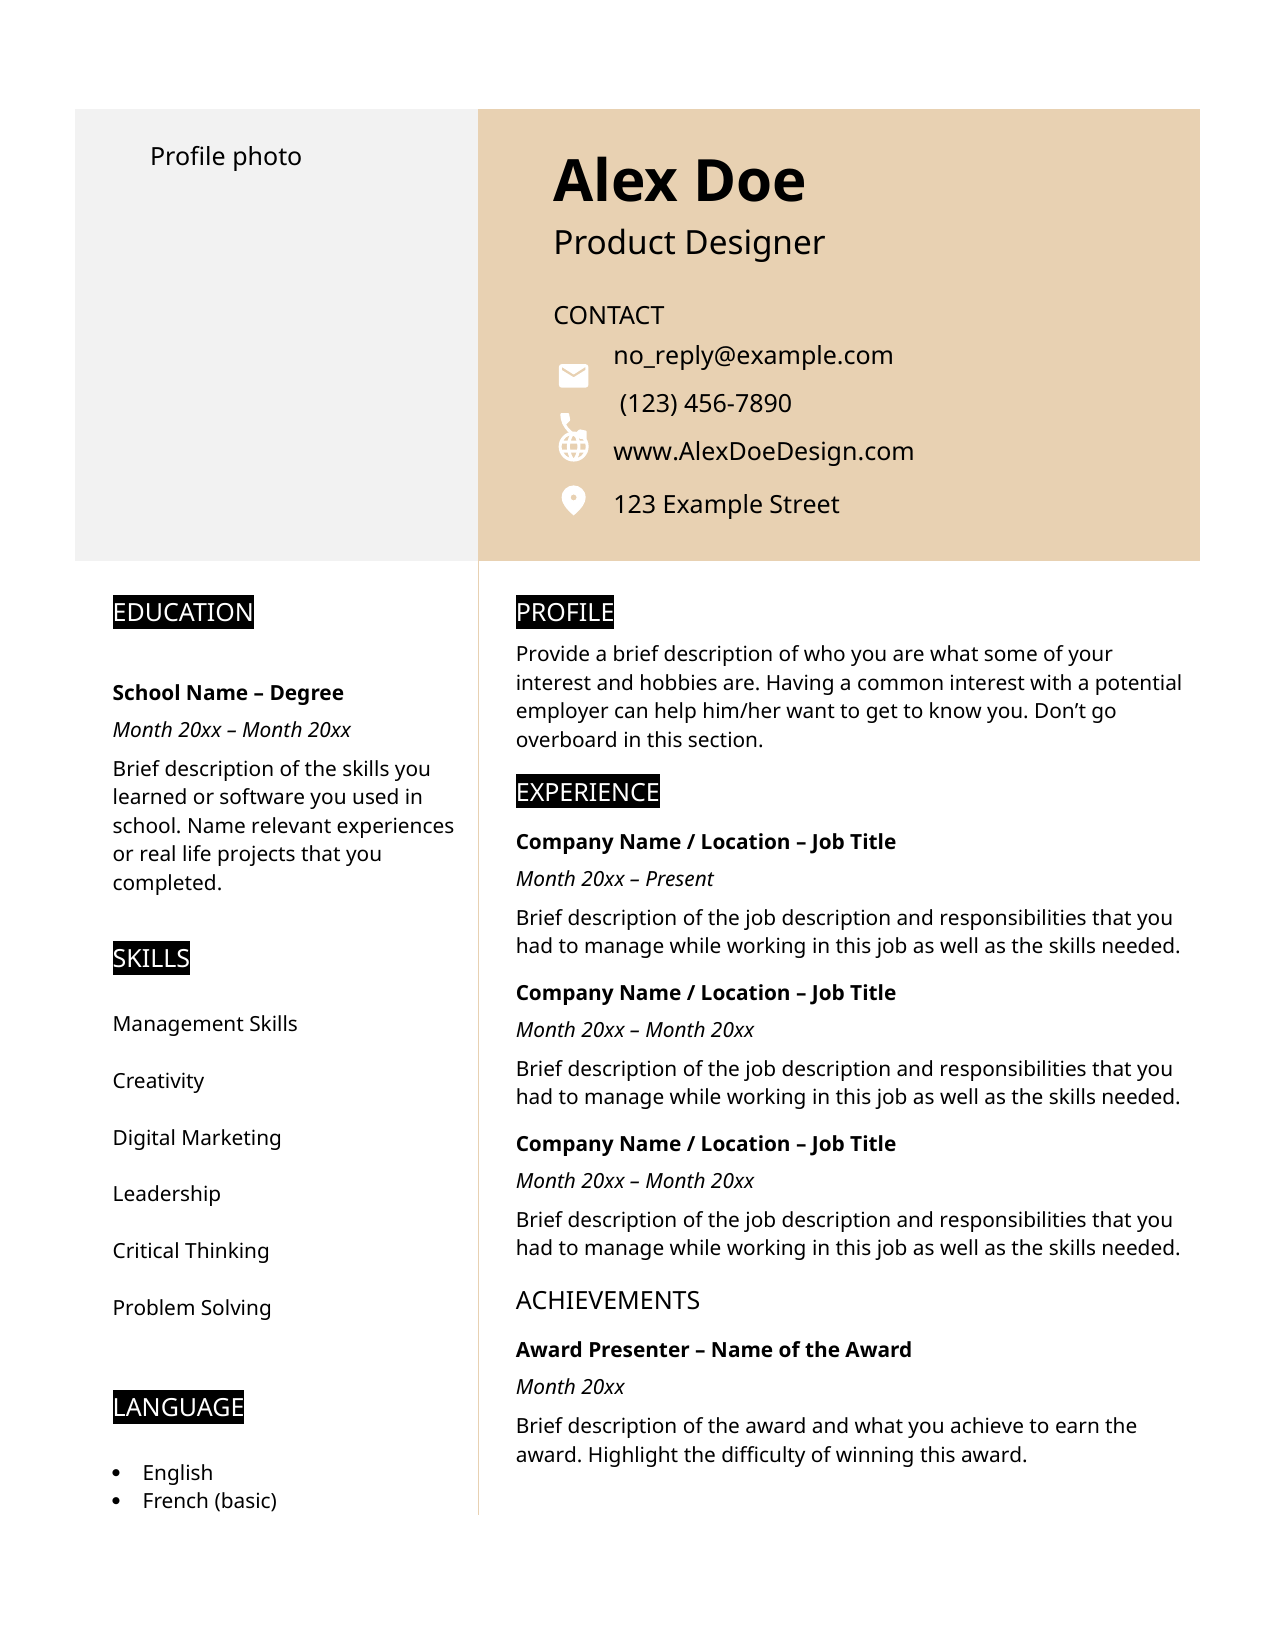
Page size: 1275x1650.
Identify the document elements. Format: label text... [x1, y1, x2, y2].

table_header Alex Doe Product Designer CONTACT no_reply@example.com (123) 456-7890 www.AlexDoeDesign.com 123 Example Street [478, 109, 1200, 561]
table_header PROFILE Provide a brief description of who you are what some of your interest and hobbies are. Having a common interest with a potential employer can help him/her want to get to know you. Don’t go overboard in this section. EXPERIENCE Company Name / Location – Job Title Month 20xx – Present Brief description of the job description and responsibilities that you had to manage while working in this job as well as the skills needed. Company Name / Location – Job Title Month 20xx – Month 20xx Brief description of the job description and responsibilities that you had to manage while working in this job as well as the skills needed. Company Name / Location – Job Title Month 20xx – Month 20xx Brief description of the job description and responsibilities that you had to manage while working in this job as well as the skills needed. ACHIEVEMENTS Award Presenter – Name of the Award Month 20xx Brief description of the award and what you achieve to earn the award. Highlight the difficulty of winning this award. [479, 561, 1200, 1515]
table_header Profile photo [75, 109, 478, 561]
table_header EDUCATION School Name – Degree Month 20xx – Month 20xx Brief description of the skills you learned or software you used in school. Name relevant experiences or real life projects that you completed. SKILLS Management Skills Creativity Digital Marketing Leadership Critical Thinking Problem Solving LANGUAGE English French (basic) German (basic) [75, 561, 478, 1515]
